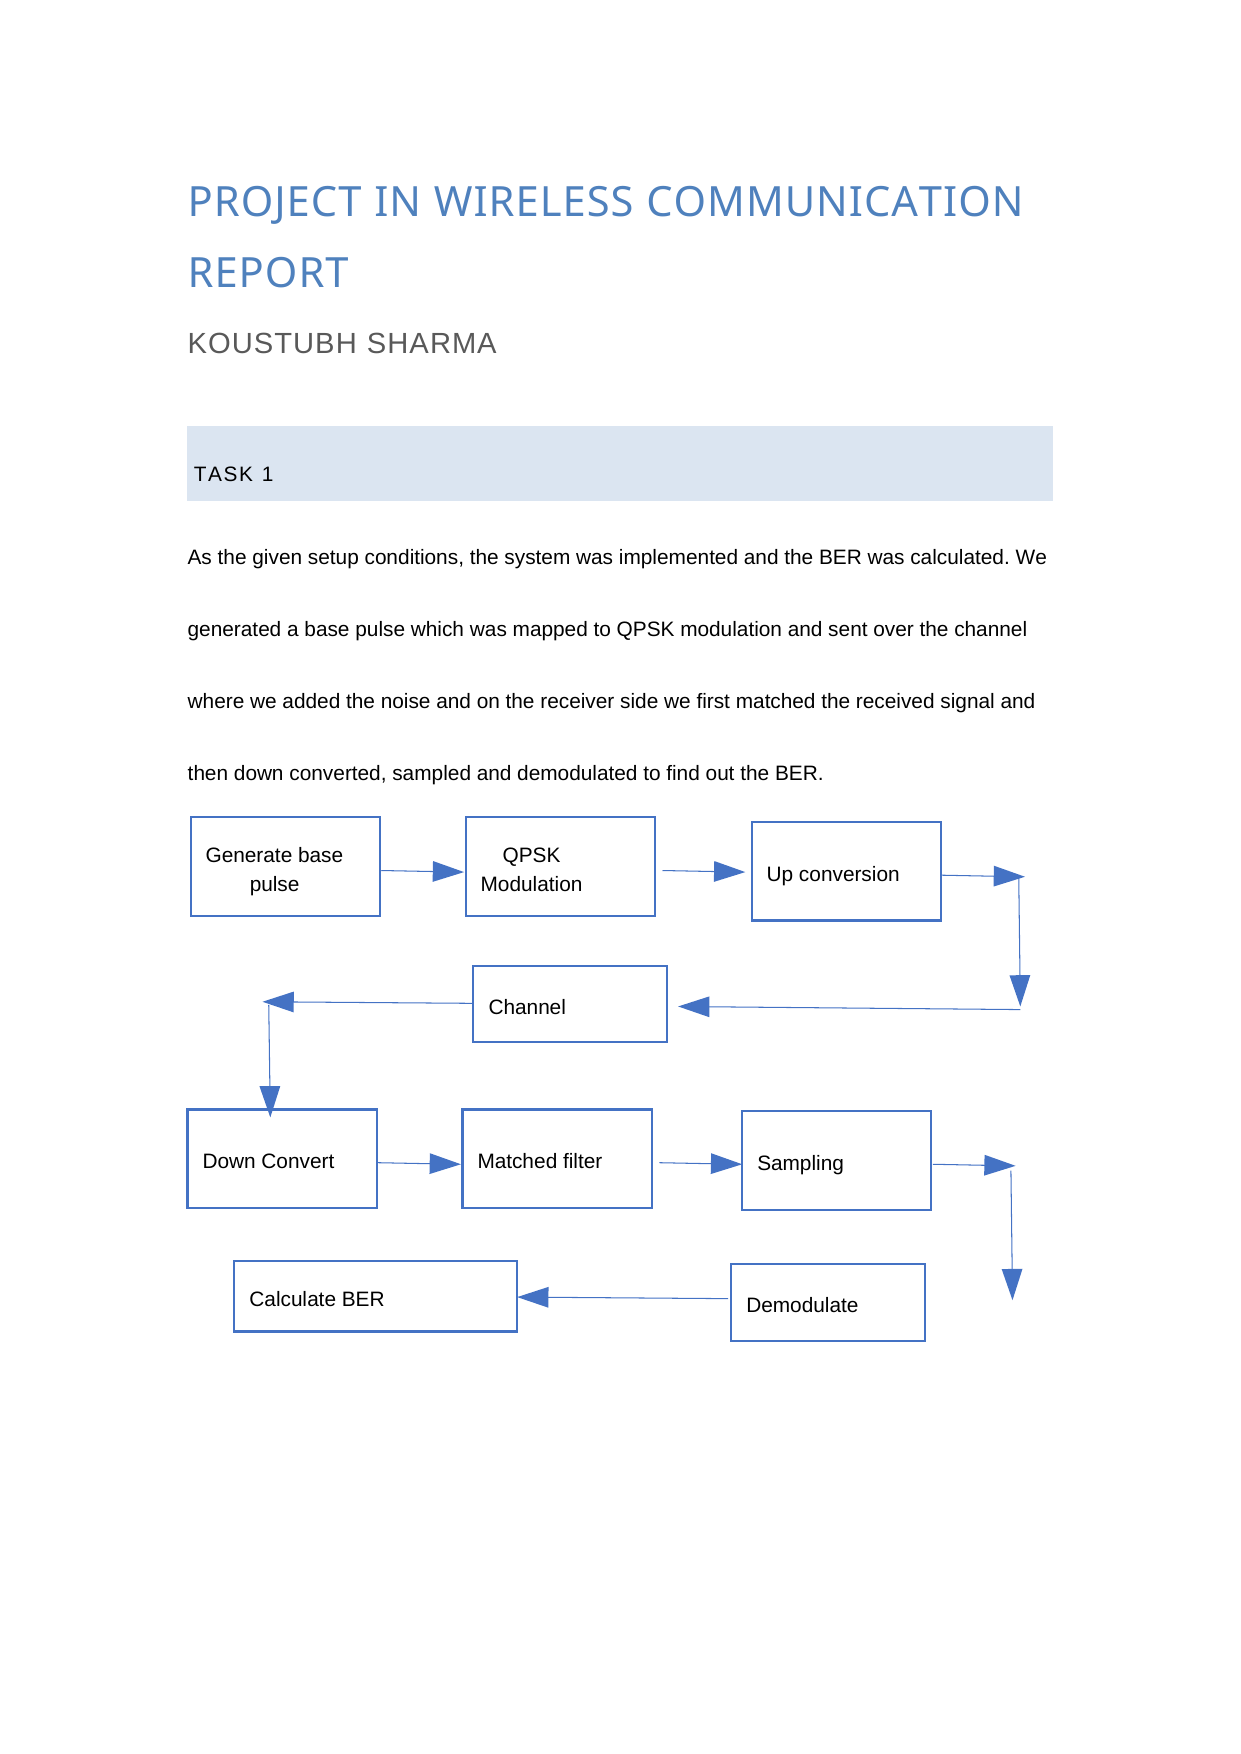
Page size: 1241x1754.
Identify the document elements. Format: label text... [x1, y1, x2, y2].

subtitle Task 1 [194, 432, 1046, 495]
text As the given setup conditions, the system was implemented and the BER was calculated. We generated a base pulse which was mapped to QPSK modulation and sent over the channel where we added the noise and on the receiver side we first matched the received signal and then down converted, sampled and demodulated to find out the BER. [187, 515, 1053, 793]
title project in wireless communication report [187, 158, 1053, 293]
subtitle Koustubh sharma [187, 301, 1053, 363]
